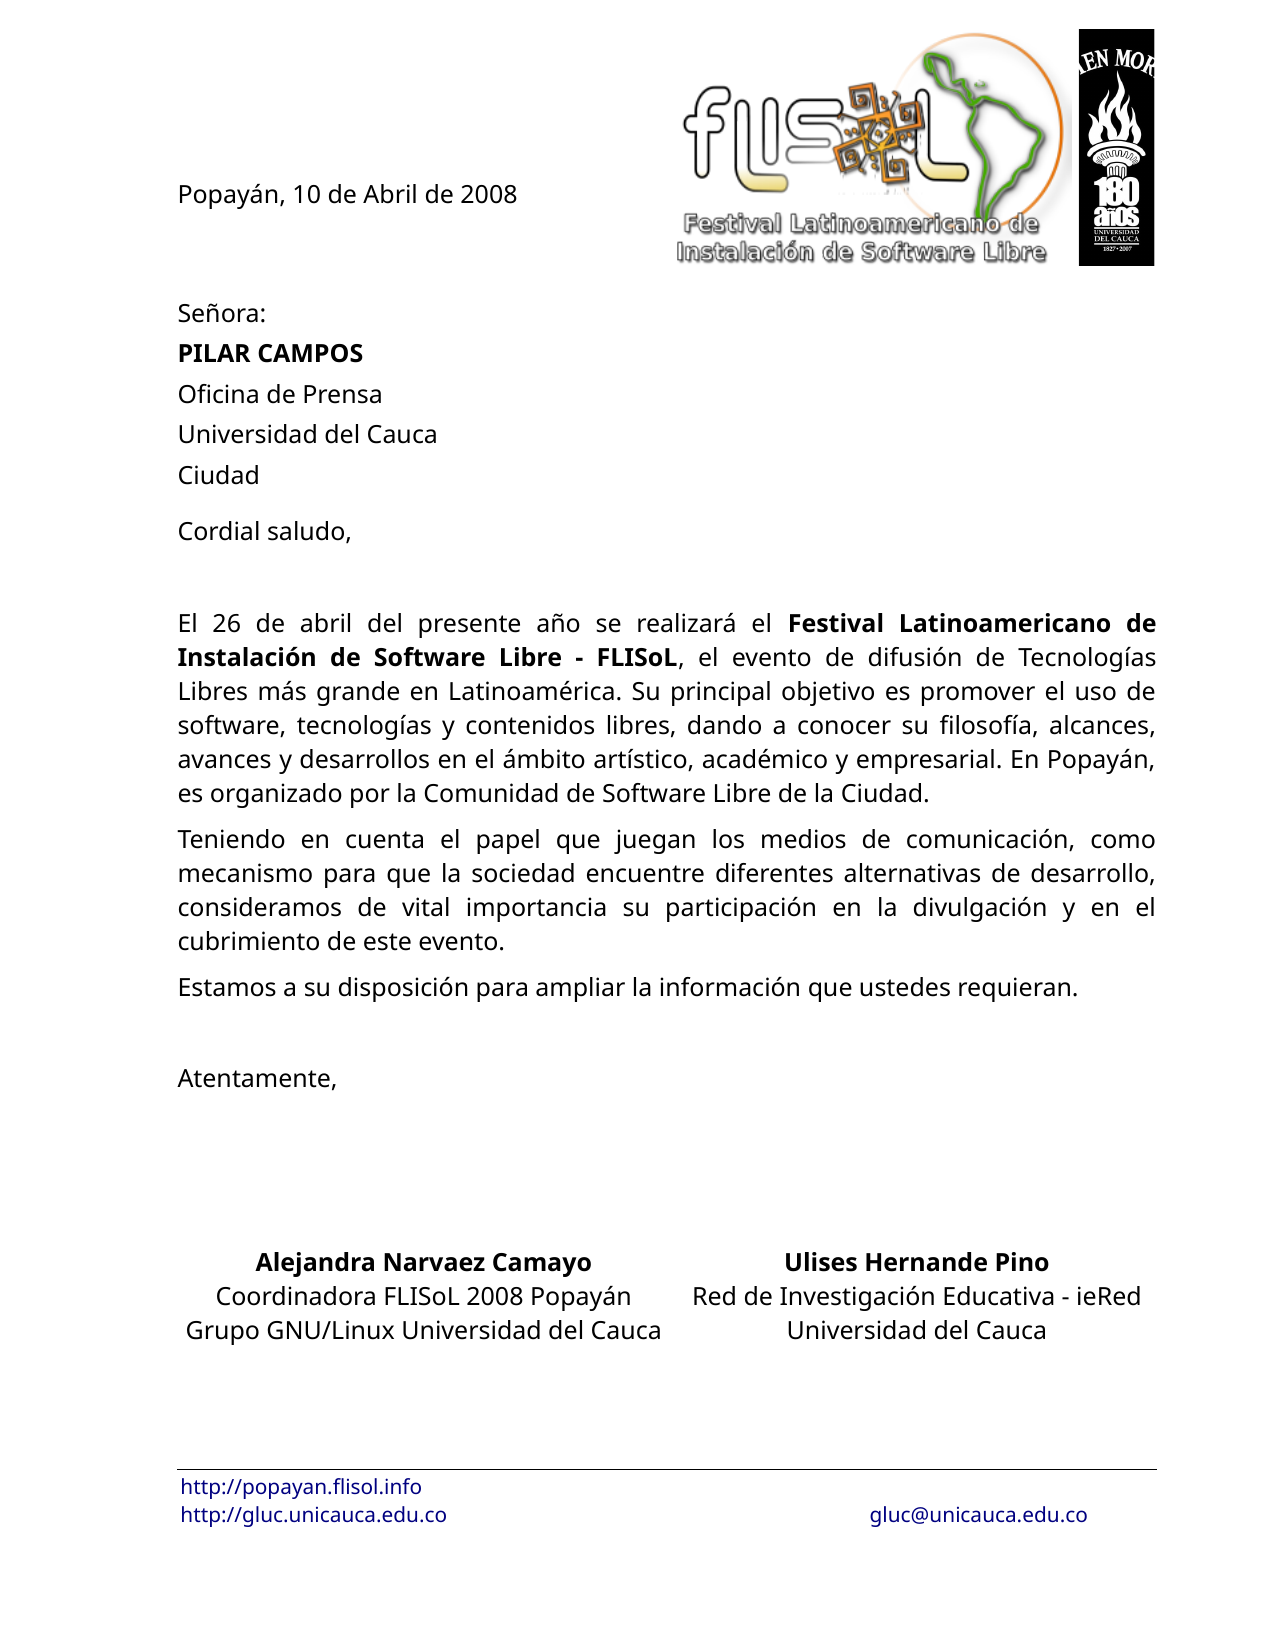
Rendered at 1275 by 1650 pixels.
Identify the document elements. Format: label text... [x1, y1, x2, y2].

text PILAR CAMPOS [177, 336, 1148, 370]
text Universidad del Cauca [177, 417, 1148, 451]
text Señora: [177, 295, 1148, 329]
text Oficina de Prensa [177, 376, 1148, 410]
text Ciudad [177, 457, 1148, 491]
text El 26 de abril del presente año se realizará el Festival Latinoamericano de Instalación de Software Libre - FLISoL, el evento de difusión de Tecnologías Libres más grande en Latinoamérica. Su principal objetivo es promover el uso de software, tecnologías y contenidos libres, dando a conocer su filosofía, alcances, avances y desarrollos en el ámbito artístico, académico y empresarial. En Popayán, es organizado por la Comunidad de Software Libre de la Ciudad. [177, 605, 1157, 809]
text Estamos a su disposición para ampliar la información que ustedes requieran. [177, 969, 1157, 1003]
text Atentamente, [177, 1061, 1157, 1095]
picture [1078, 29, 1155, 266]
picture [672, 29, 1072, 266]
text Popayán, 10 de Abril de 2008 [177, 177, 672, 211]
text Alejandra Narvaez Camayo Ulises Hernande Pino Coordinadora FLISoL 2008 Popayán Red de Investigación Educativa - ieRed Grupo GNU/Linux Universidad del Cauca Universidad del Cauca [177, 1244, 1157, 1347]
text Cordial saludo, [177, 269, 1157, 548]
text Teniendo en cuenta el papel que juegan los medios de comunicación, como mecanismo para que la sociedad encuentre diferentes alternativas de desarrollo, consideramos de vital importancia su participación en la divulgación y en el cubrimiento de este evento. [177, 821, 1157, 958]
